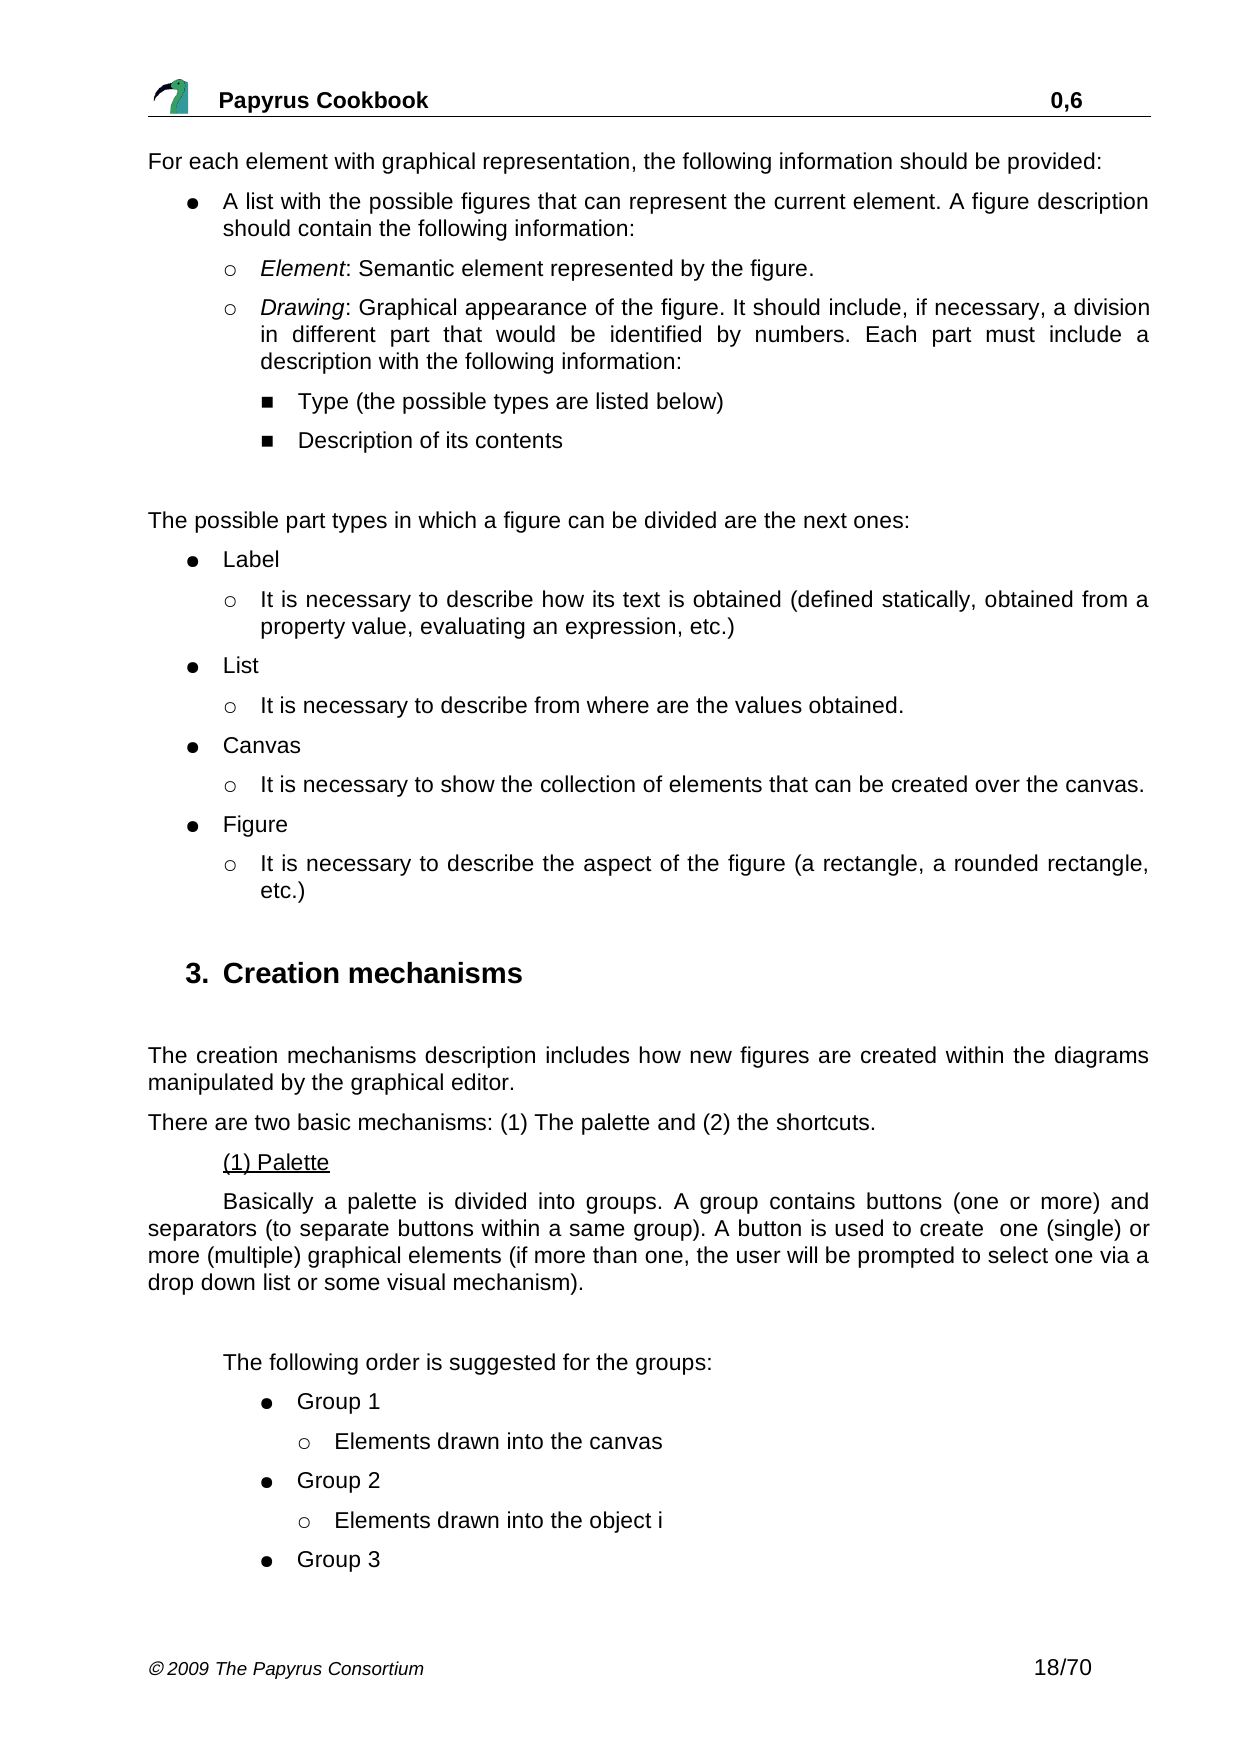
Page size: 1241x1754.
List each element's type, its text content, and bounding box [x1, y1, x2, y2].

list Type (the possible types are listed below) [260, 387, 1151, 414]
text The creation mechanisms description includes how new figures are created within the diagrams manipulated by the graphical editor. [148, 1042, 1151, 1096]
list Description of its contents [260, 427, 1151, 454]
list Elements drawn into the canvas [297, 1427, 1151, 1454]
list Figure [185, 810, 1151, 837]
list Label [185, 546, 1151, 573]
list It is necessary to show the collection of elements that can be created over the canvas. [223, 771, 1151, 798]
list List [185, 652, 1151, 679]
text (1) Palette [148, 1148, 1151, 1175]
text For each element with graphical representation, the following information should be provided: [148, 148, 1151, 175]
list Elements drawn into the object i [297, 1506, 1151, 1533]
list Canvas [185, 731, 1151, 758]
list It is necessary to describe from where are the values obtained. [223, 691, 1151, 718]
text Basically a palette is divided into groups. A group contains buttons (one or more) and separators (to separate buttons within a same group). A button is used to create one (single) or more (multiple) graphical elements (if more than one, the user will be prompted to select one via a drop down list or some visual mechanism). [148, 1187, 1151, 1296]
list Creation mechanisms [185, 956, 1151, 989]
list A list with the possible figures that can represent the current element. A figure description should contain the following information: [185, 187, 1151, 241]
list It is necessary to describe how its text is obtained (defined statically, obtained from a property value, evaluating an expression, etc.) [223, 585, 1151, 639]
text The following order is suggested for the groups: [148, 1348, 1151, 1375]
list Group 3 [259, 1546, 1151, 1573]
picture [153, 79, 189, 114]
list Element: Semantic element represented by the figure. [223, 254, 1151, 281]
text The possible part types in which a figure can be divided are the next ones: [148, 506, 1151, 533]
list It is necessary to describe the aspect of the figure (a rectangle, a rounded rectangle, etc.) [223, 850, 1151, 904]
text There are two basic mechanisms: (1) The palette and (2) the shortcuts. [148, 1108, 1151, 1135]
list Group 2 [259, 1467, 1151, 1494]
list Group 1 [259, 1387, 1151, 1414]
list Drawing: Graphical appearance of the figure. It should include, if necessary, a division in different part that would be identified by numbers. Each part must include a description with the following information: [223, 293, 1151, 375]
